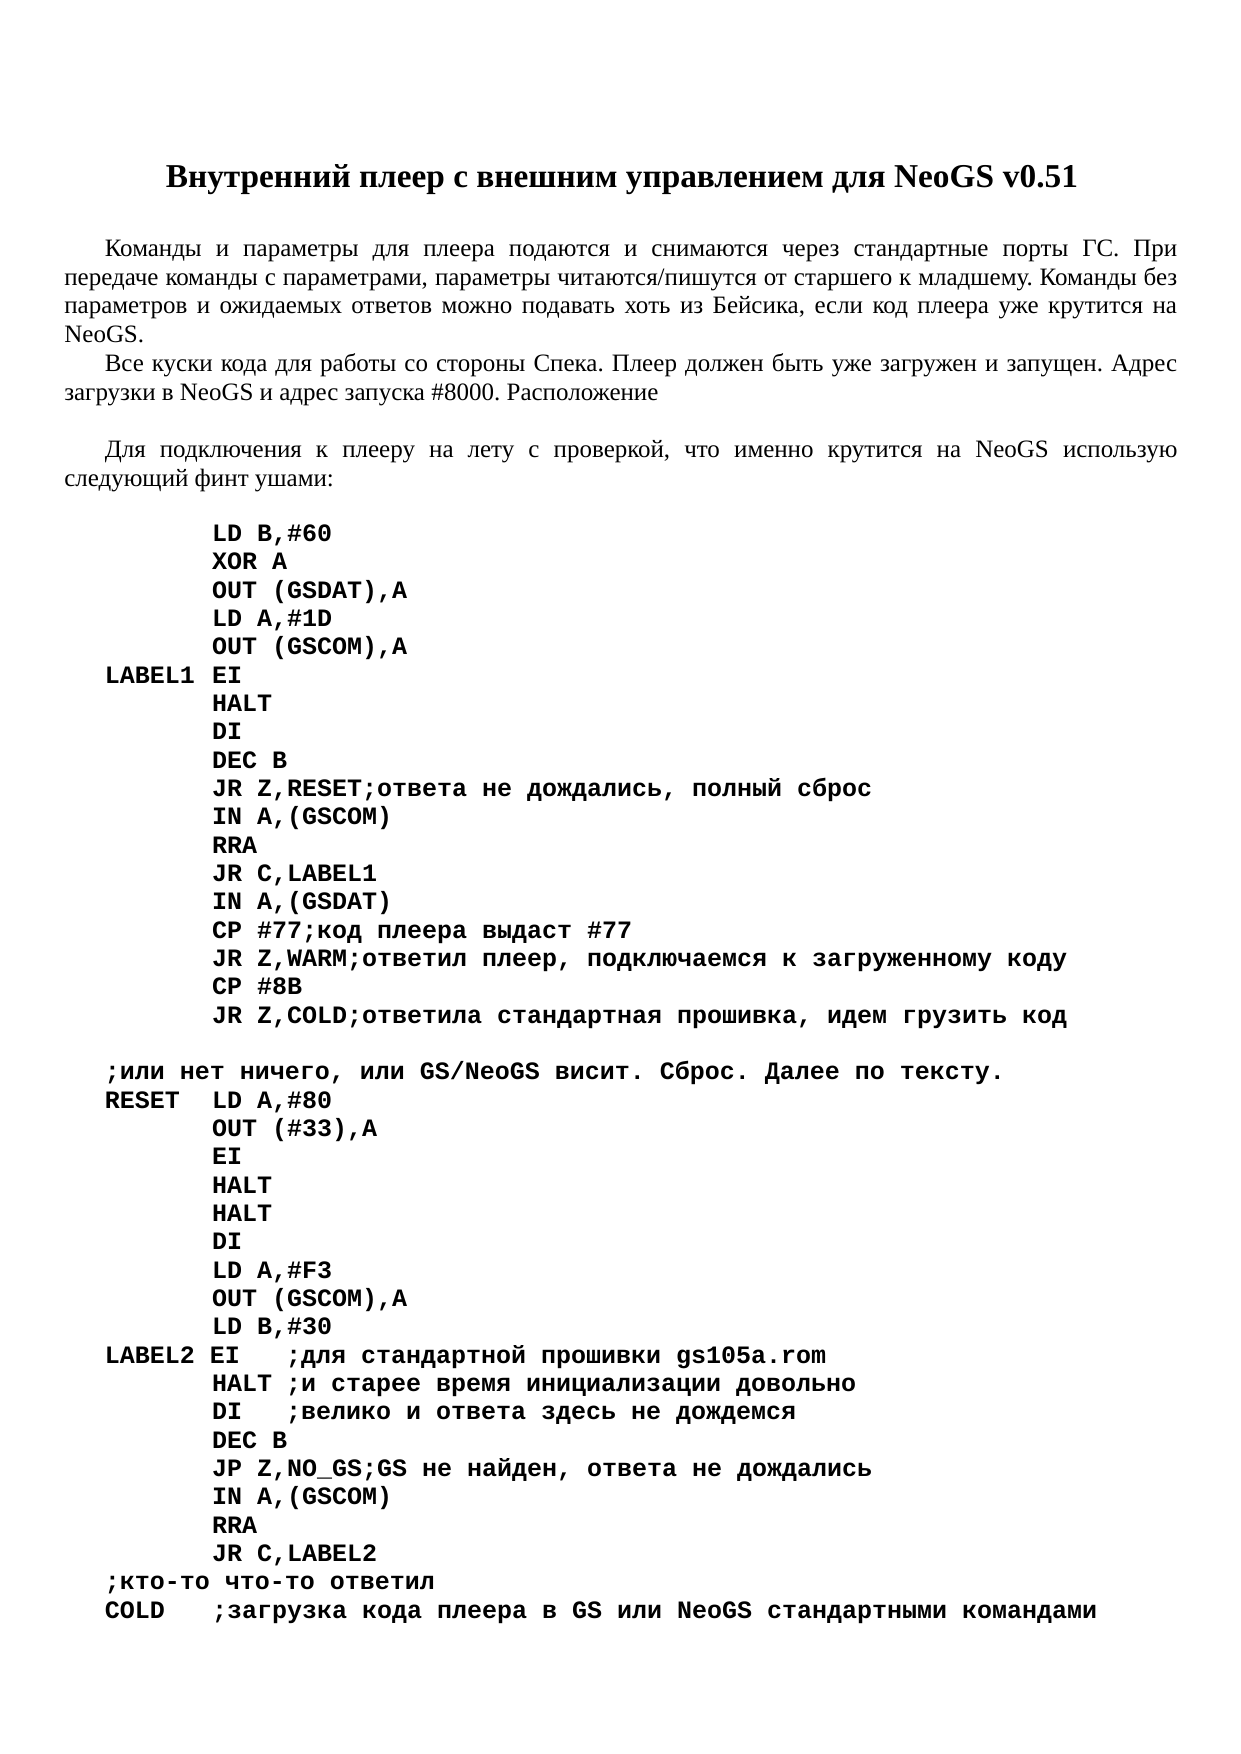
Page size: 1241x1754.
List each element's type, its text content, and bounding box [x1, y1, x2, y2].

text DI [64, 719, 1179, 747]
text DEC B [64, 747, 1179, 776]
text LABEL1 EI [64, 662, 1179, 691]
text LABEL2 EI ;для стандартной прошивки gs105a.rom [64, 1342, 1179, 1371]
text HALT [64, 1172, 1179, 1201]
text RRA [64, 832, 1179, 861]
text EI [64, 1144, 1179, 1172]
text Команды и параметры для плеера подаются и снимаются через стандартные порты ГС. При передаче команды с параметрами, параметры читаются/пишутся от старшего к младшему. Команды без параметров и ожидаемых ответов можно подавать хоть из Бейсика, если код плеера уже крутится на NeoGS. [64, 233, 1179, 348]
text DI ;велико и ответа здесь не дождемся [64, 1399, 1179, 1427]
text HALT ;и старее время инициализации довольно [64, 1371, 1179, 1399]
text CP #77;код плеера выдаст #77 [64, 917, 1179, 946]
text HALT [64, 691, 1179, 719]
text HALT [64, 1201, 1179, 1229]
text COLD ;загрузка кода плеера в GS или NeoGS стандартными командами [64, 1597, 1179, 1626]
text ;кто-то что-то ответил [64, 1569, 1179, 1597]
text JR C,LABEL2 [64, 1541, 1179, 1569]
text XOR A [64, 549, 1179, 577]
text IN A,(GSDAT) [64, 889, 1179, 917]
text JR Z,COLD;ответила стандартная прошивка, идем грузить код [64, 1002, 1179, 1031]
text OUT (GSCOM),A [64, 634, 1179, 662]
text IN A,(GSCOM) [64, 804, 1179, 832]
text LD B,#30 [64, 1314, 1179, 1342]
text IN A,(GSCOM) [64, 1484, 1179, 1512]
text DEC B [64, 1427, 1179, 1456]
text OUT (GSCOM),A [64, 1286, 1179, 1314]
text Внутренний плеер с внешним управлением для NeoGS v0.51 [64, 156, 1179, 195]
text JR C,LABEL1 [64, 861, 1179, 889]
text OUT (GSDAT),A [64, 577, 1179, 606]
text OUT (#33),A [64, 1116, 1179, 1144]
text Все куски кода для работы со стороны Спека. Плеер должен быть уже загружен и запущен. Адрес загрузки в NeoGS и адрес запуска #8000. Расположение [64, 348, 1179, 406]
text LD B,#60 [64, 521, 1179, 549]
text DI [64, 1229, 1179, 1257]
text JP Z,NO_GS;GS не найден, ответа не дождались [64, 1456, 1179, 1484]
text LD A,#F3 [64, 1257, 1179, 1286]
text RRA [64, 1512, 1179, 1541]
text JR Z,RESET;ответа не дождались, полный сброс [64, 776, 1179, 804]
text LD A,#1D [64, 606, 1179, 634]
text ;или нет ничего, или GS/NeoGS висит. Сброс. Далее по тексту. [64, 1059, 1179, 1087]
text Для подключения к плееру на лету с проверкой, что именно крутится на NeoGS использую следующий финт ушами: [64, 434, 1179, 492]
text CP #8B [64, 974, 1179, 1002]
text RESET LD A,#80 [64, 1087, 1179, 1116]
text JR Z,WARM;ответил плеер, подключаемся к загруженному коду [64, 946, 1179, 974]
